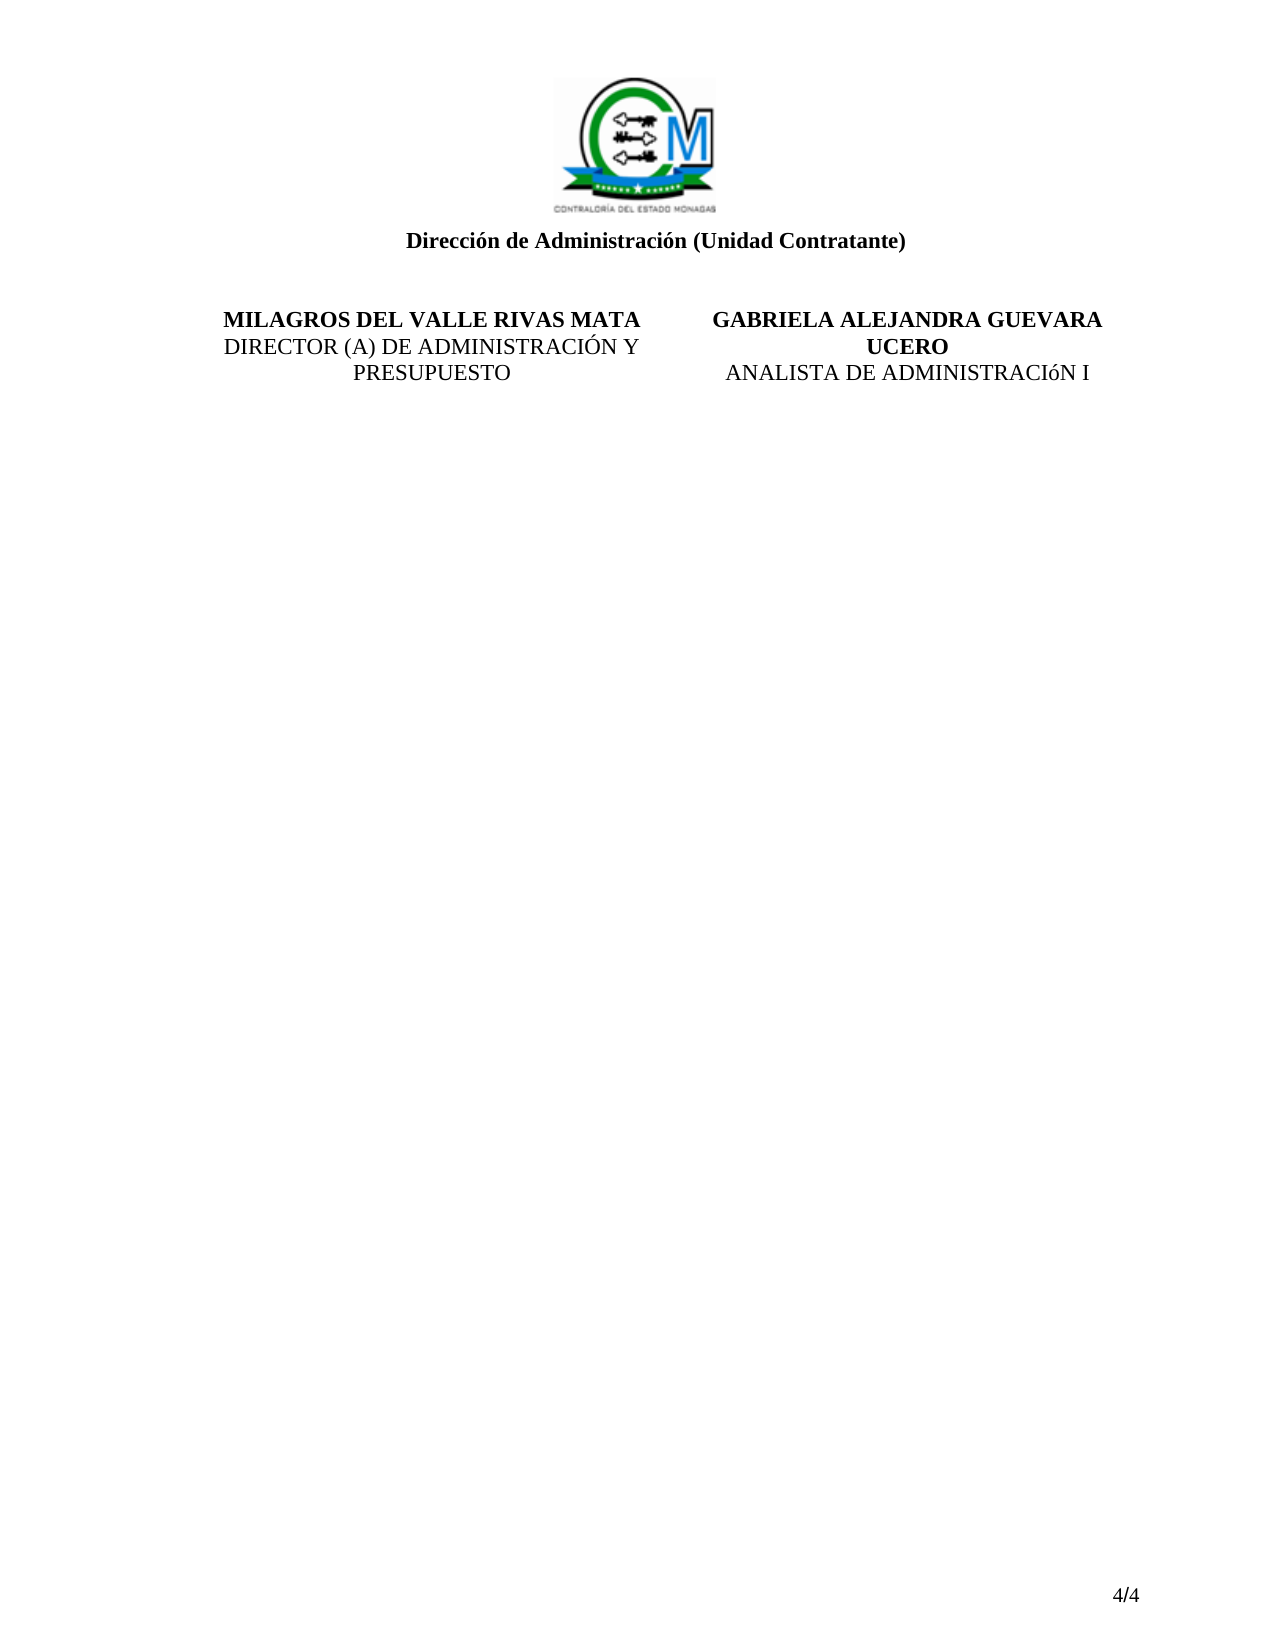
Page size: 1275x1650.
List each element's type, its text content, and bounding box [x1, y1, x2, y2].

table_cell GABRIELA ALEJANDRA GUEVARA UCERO ANALISTA DE ADMINISTRACIóN I [684, 254, 1132, 412]
table_header Dirección de Administración (Unidad Contratante) [180, 228, 1132, 254]
table_cell MILAGROS DEL VALLE RIVAS MATA DIRECTOR (A) DE ADMINISTRACIÓN Y PRESUPUESTO [180, 254, 683, 412]
picture [551, 75, 719, 216]
